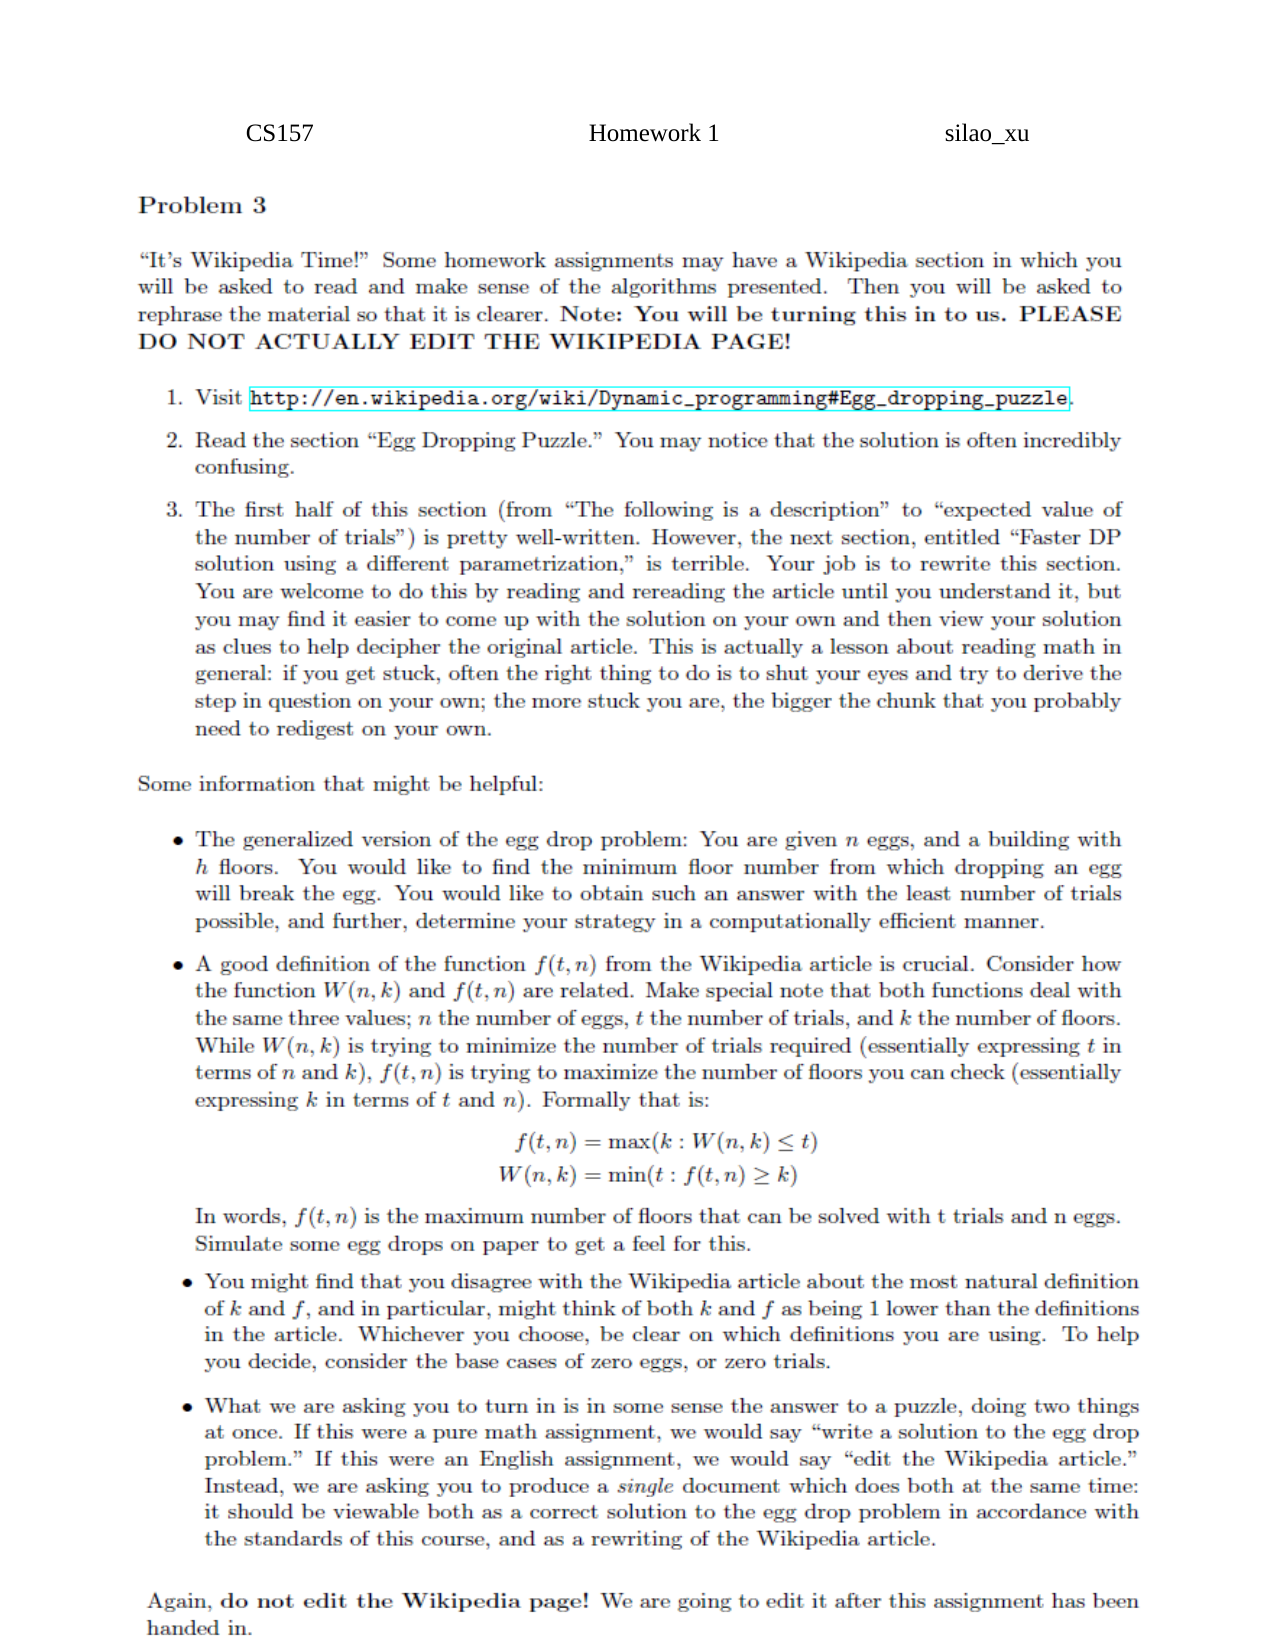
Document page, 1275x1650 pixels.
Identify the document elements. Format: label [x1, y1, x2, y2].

picture [122, 176, 1162, 1650]
